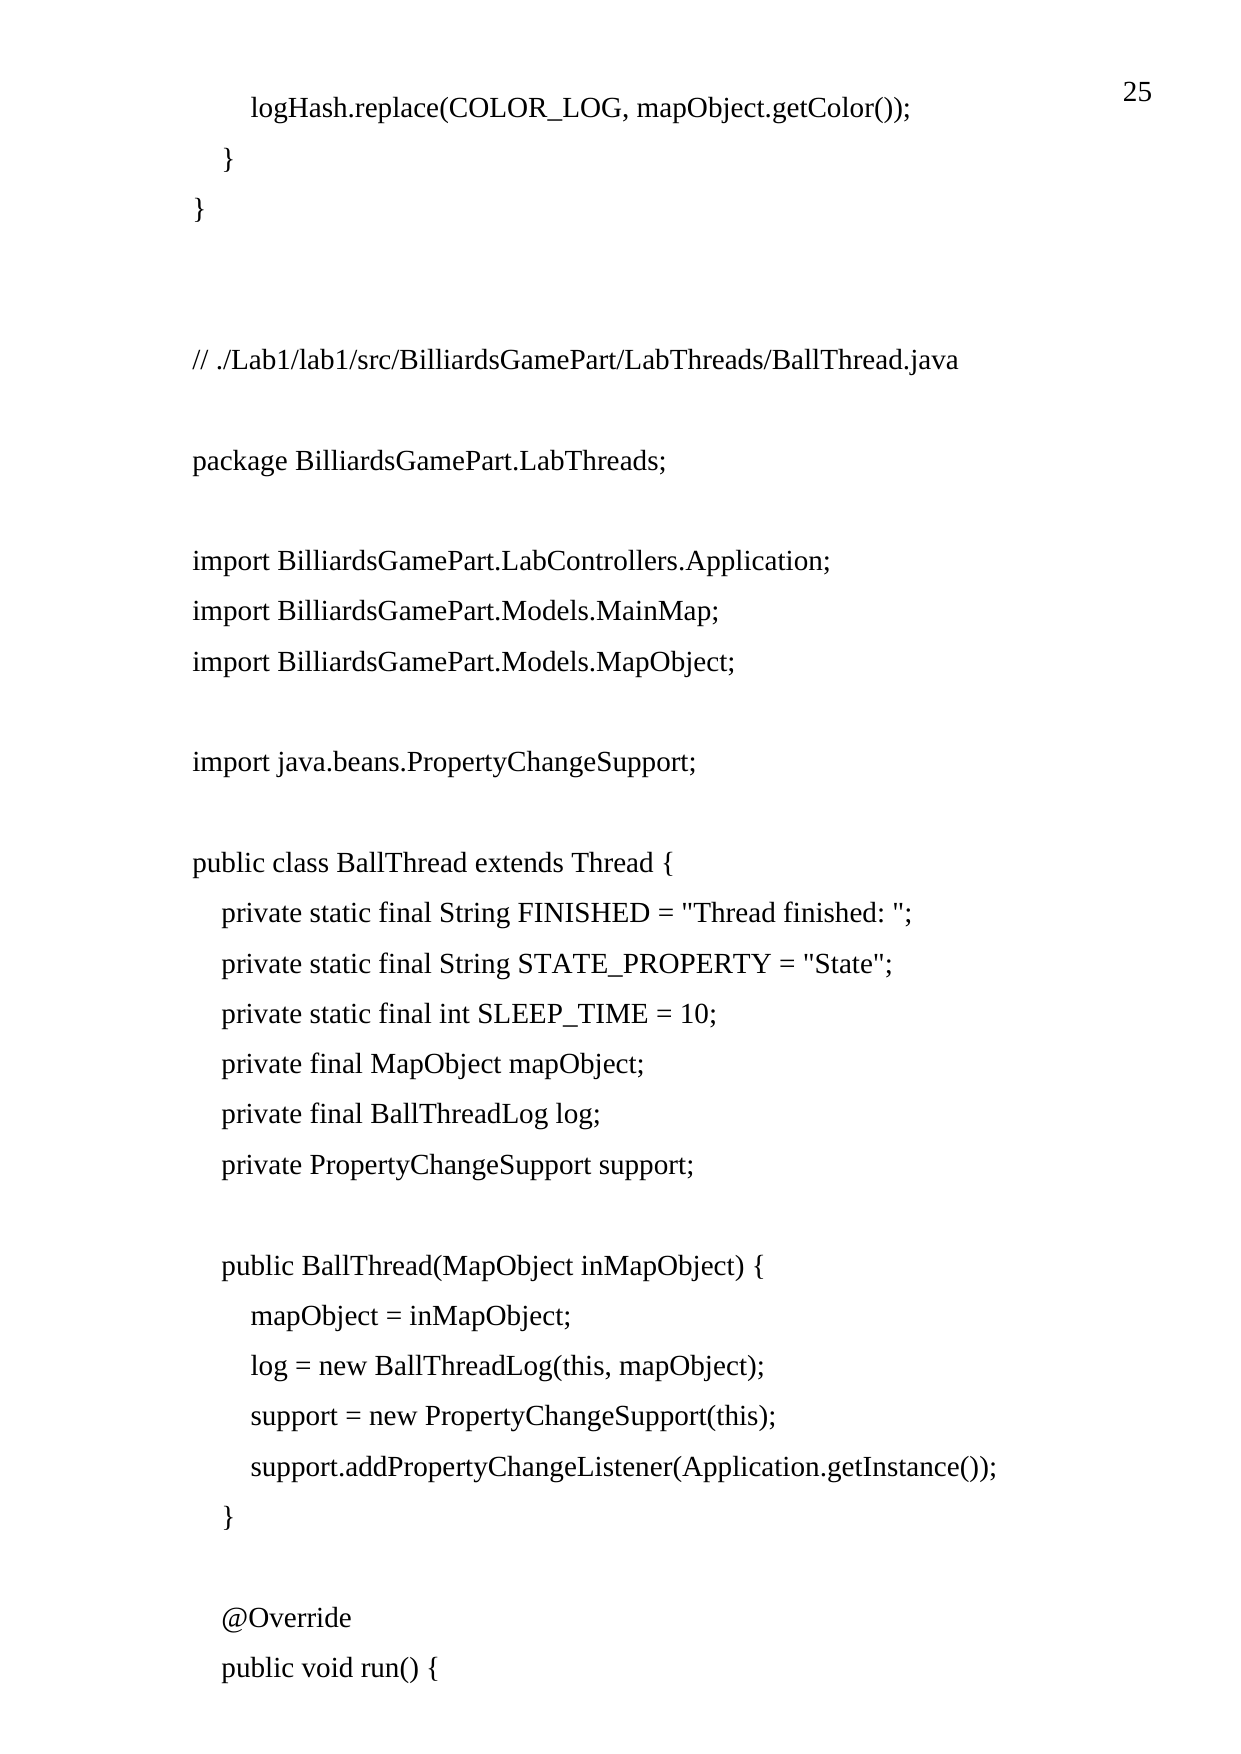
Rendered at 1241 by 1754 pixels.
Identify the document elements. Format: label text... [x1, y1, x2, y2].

text private static final int SLEEP_TIME = 10; [118, 996, 1122, 1029]
text support.addPropertyChangeListener(Application.getInstance()); [118, 1449, 1122, 1482]
text package BilliardsGamePart.LabThreads; [118, 443, 1122, 476]
text } [118, 141, 1122, 174]
text public void run() { [118, 1650, 1122, 1684]
text public BallThread(MapObject inMapObject) { [118, 1248, 1122, 1281]
text import BilliardsGamePart.Models.MapObject; [118, 644, 1122, 677]
text private final BallThreadLog log; [118, 1097, 1122, 1130]
text support = new PropertyChangeSupport(this); [118, 1398, 1122, 1432]
text private static final String FINISHED = "Thread finished: "; [118, 895, 1122, 929]
text import BilliardsGamePart.Models.MainMap; [118, 593, 1122, 627]
text private static final String STATE_PROPERTY = "State"; [118, 946, 1122, 979]
text mapObject = inMapObject; [118, 1298, 1122, 1331]
text private final MapObject mapObject; [118, 1046, 1122, 1080]
text public class BallThread extends Thread { [118, 845, 1122, 879]
text logHash.replace(COLOR_LOG, mapObject.getColor()); [118, 90, 1122, 124]
text import java.beans.PropertyChangeSupport; [118, 744, 1122, 778]
text } [118, 191, 1122, 224]
text log = new BallThreadLog(this, mapObject); [118, 1348, 1122, 1382]
text import BilliardsGamePart.LabControllers.Application; [118, 543, 1122, 577]
text // ./Lab1/lab1/src/BilliardsGamePart/LabThreads/BallThread.java [118, 342, 1122, 376]
text private PropertyChangeSupport support; [118, 1147, 1122, 1181]
text @Override [118, 1600, 1122, 1633]
text } [118, 1499, 1122, 1533]
